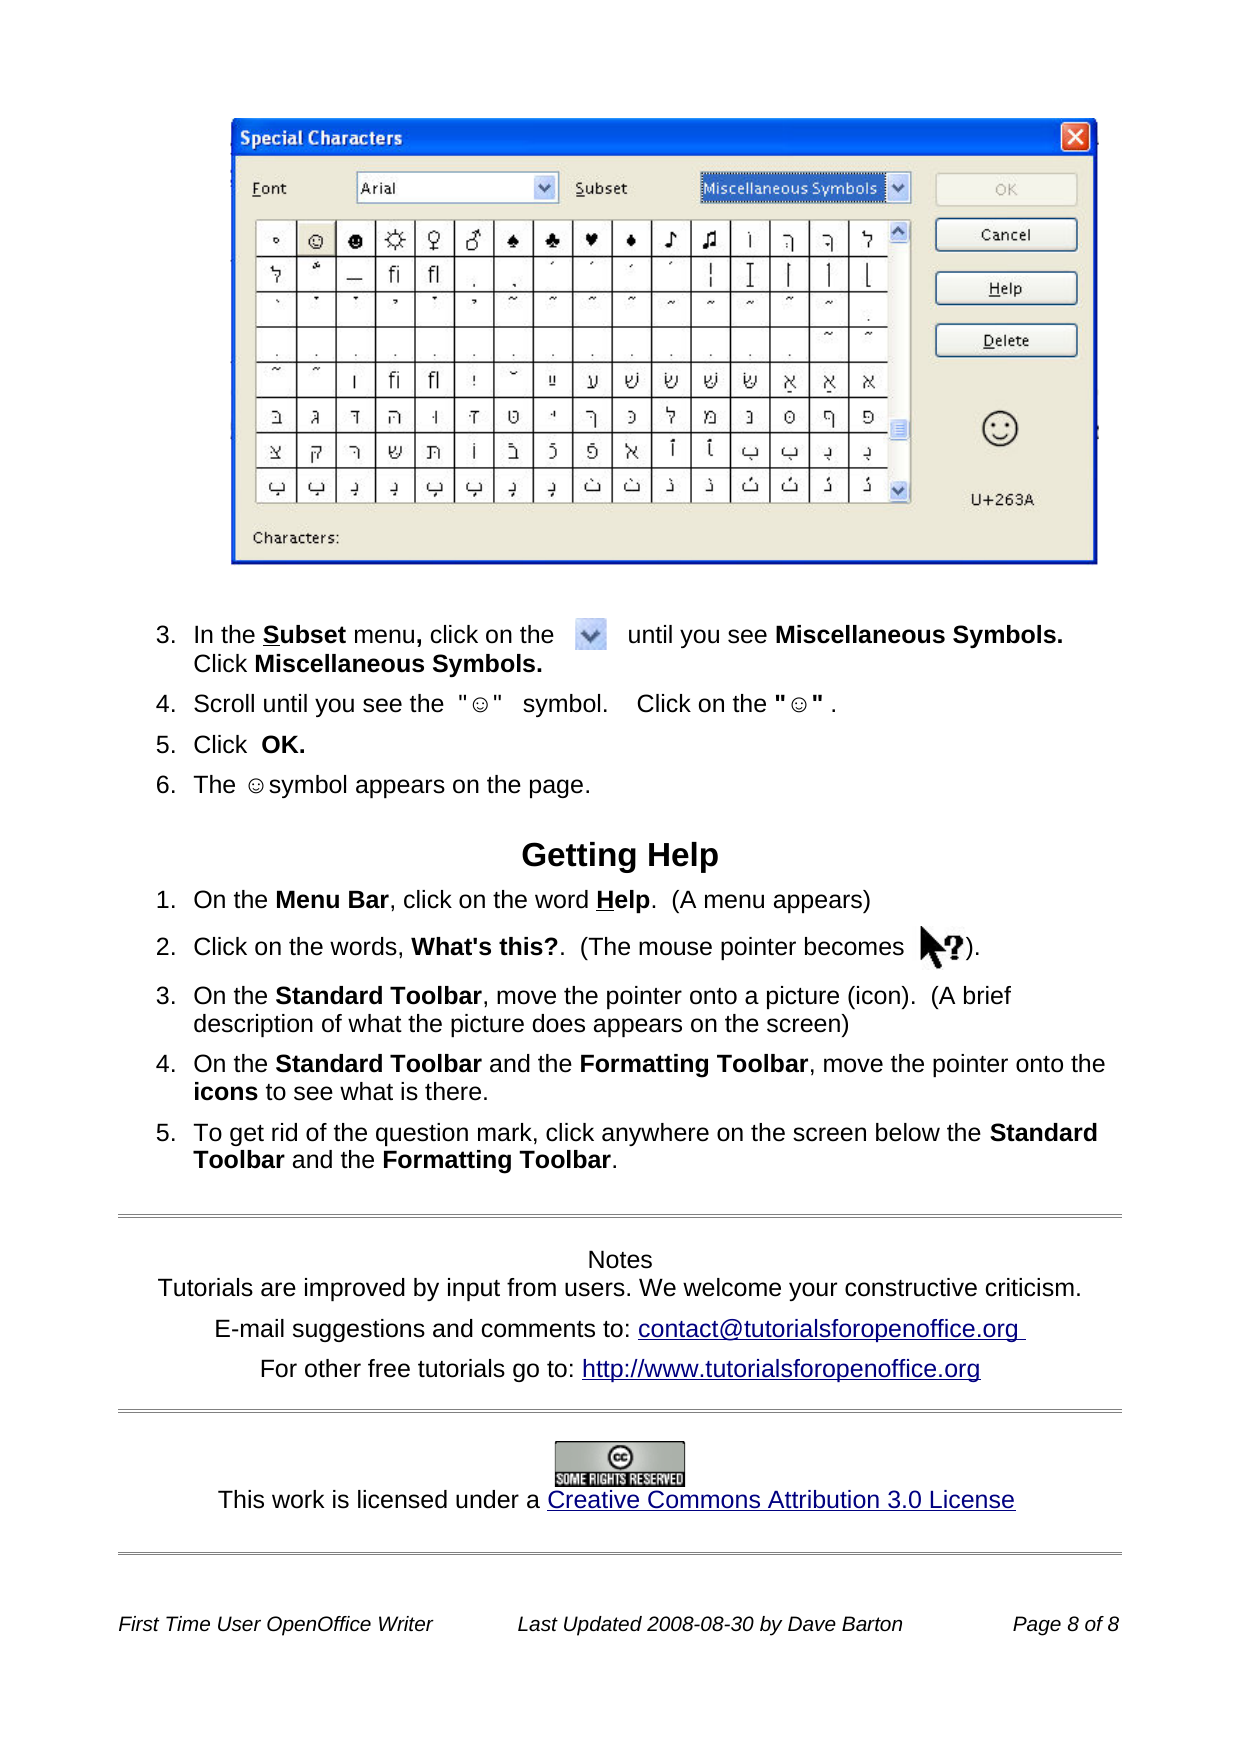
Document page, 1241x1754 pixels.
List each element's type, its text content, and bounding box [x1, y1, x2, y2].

text This work is licensed under a Creative Commons Attribution 3.0 License [118, 1441, 1122, 1514]
list On the Standard Toolbar, move the pointer onto a picture (icon). (A brief description of what the picture does appears on the screen) [156, 982, 1122, 1037]
picture [911, 926, 966, 970]
text Tutorials are improved by input from users. We welcome your constructive criticism. [118, 1274, 1122, 1302]
subtitle Getting Help [118, 836, 1122, 873]
list Click on the words, What's this?. (The mouse pointer becomes ). [156, 926, 911, 969]
picture [230, 118, 1099, 566]
list To get rid of the question mark, click anywhere on the screen below the Standard Toolbar and the Formatting Toolbar. [156, 1118, 1122, 1174]
list In the Subset menu, click on the until you see Miscellaneous Symbols. Click Miscellaneous Symbols. [156, 618, 1122, 677]
text Notes [118, 1246, 1122, 1274]
list Scroll until you see the "☺" symbol. Click on the "☺" . [156, 690, 1122, 718]
list Click on the words, What's this?. (The mouse pointer becomes ). [966, 926, 1122, 969]
list Click OK. [156, 730, 1122, 758]
picture [575, 618, 607, 650]
list The ☺symbol appears on the page. [156, 771, 1122, 799]
text For other free tutorials go to: http://www.tutorialsforopenoffice.org [118, 1355, 1122, 1383]
text E-mail suggestions and comments to: contact@tutorialsforopenoffice.org [118, 1315, 1122, 1343]
picture [554, 1441, 686, 1487]
list On the Menu Bar, click on the word Help. (A menu appears) [156, 886, 1122, 914]
list On the Standard Toolbar and the Formatting Toolbar, move the pointer onto the icons to see what is there. [156, 1050, 1122, 1106]
